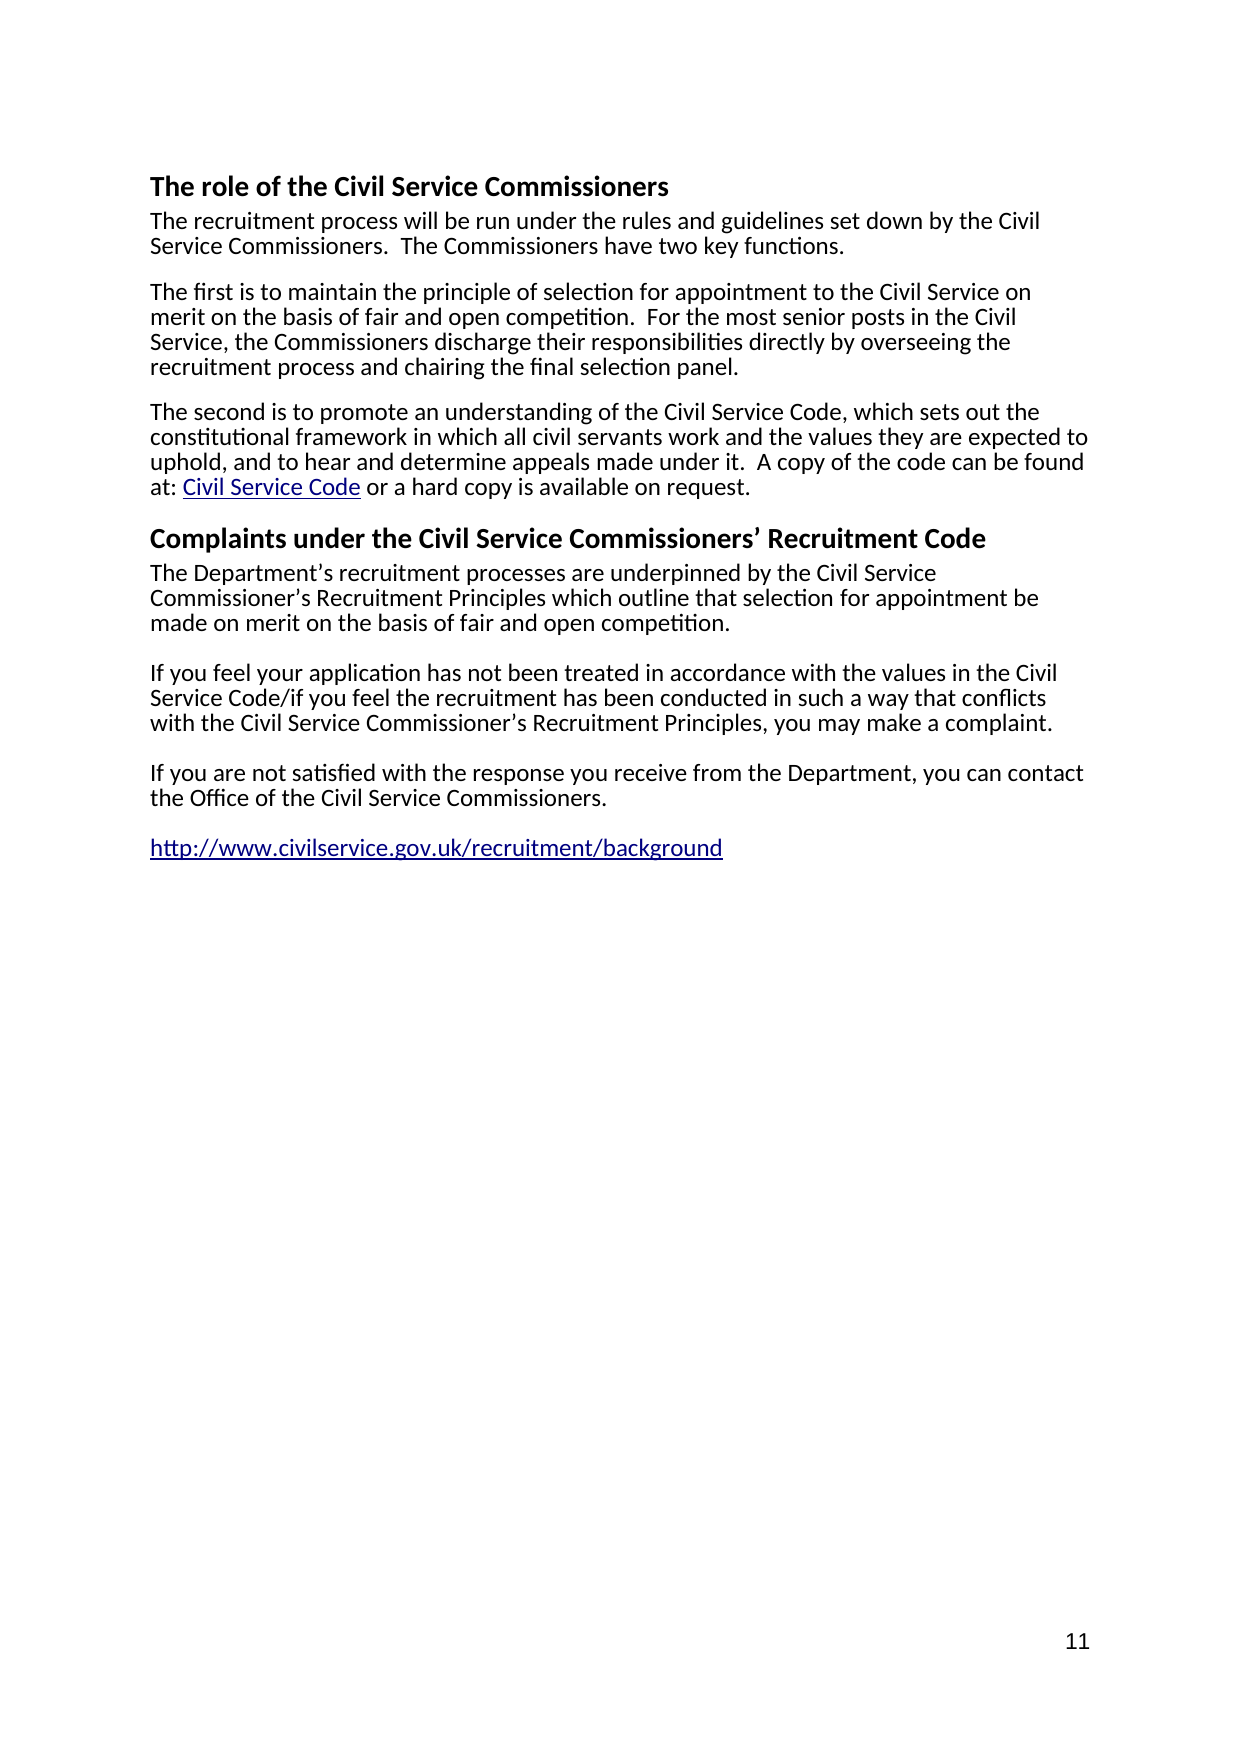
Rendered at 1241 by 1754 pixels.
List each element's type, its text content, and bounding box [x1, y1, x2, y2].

text If you are not satisfied with the response you receive from the Department, you can contact the Office of the Civil Service Commissioners. [150, 762, 1090, 812]
text The recruitment process will be run under the rules and guidelines set down by the Civil Service Commissioners. The Commissioners have two key functions. [150, 210, 1090, 260]
subtitle Complaints under the Civil Service Commissioners’ Recruitment Code [150, 527, 1090, 556]
text If you feel your application has not been treated in accordance with the values in the Civil Service Code/if you feel the recruitment has been conducted in such a way that conflicts with the Civil Service Commissioner’s Recruitment Principles, you may make a complaint. [150, 662, 1090, 737]
text The Department’s recruitment processes are underpinned by the Civil Service Commissioner’s Recruitment Principles which outline that selection for appointment be made on merit on the basis of fair and open competition. [150, 562, 1090, 637]
subtitle The role of the Civil Service Commissioners [150, 175, 1090, 204]
text http://www.civilservice.gov.uk/recruitment/background [150, 837, 1090, 862]
text The second is to promote an understanding of the Civil Service Code, which sets out the constitutional framework in which all civil servants work and the values they are expected to uphold, and to hear and determine appeals made under it. A copy of the code can be found at: Civil Service Code or a hard copy is available on request. [150, 402, 1090, 502]
text The first is to maintain the principle of selection for appointment to the Civil Service on merit on the basis of fair and open competition. For the most senior posts in the Civil Service, the Commissioners discharge their responsibilities directly by overseeing the recruitment process and chairing the final selection panel. [150, 281, 1090, 381]
